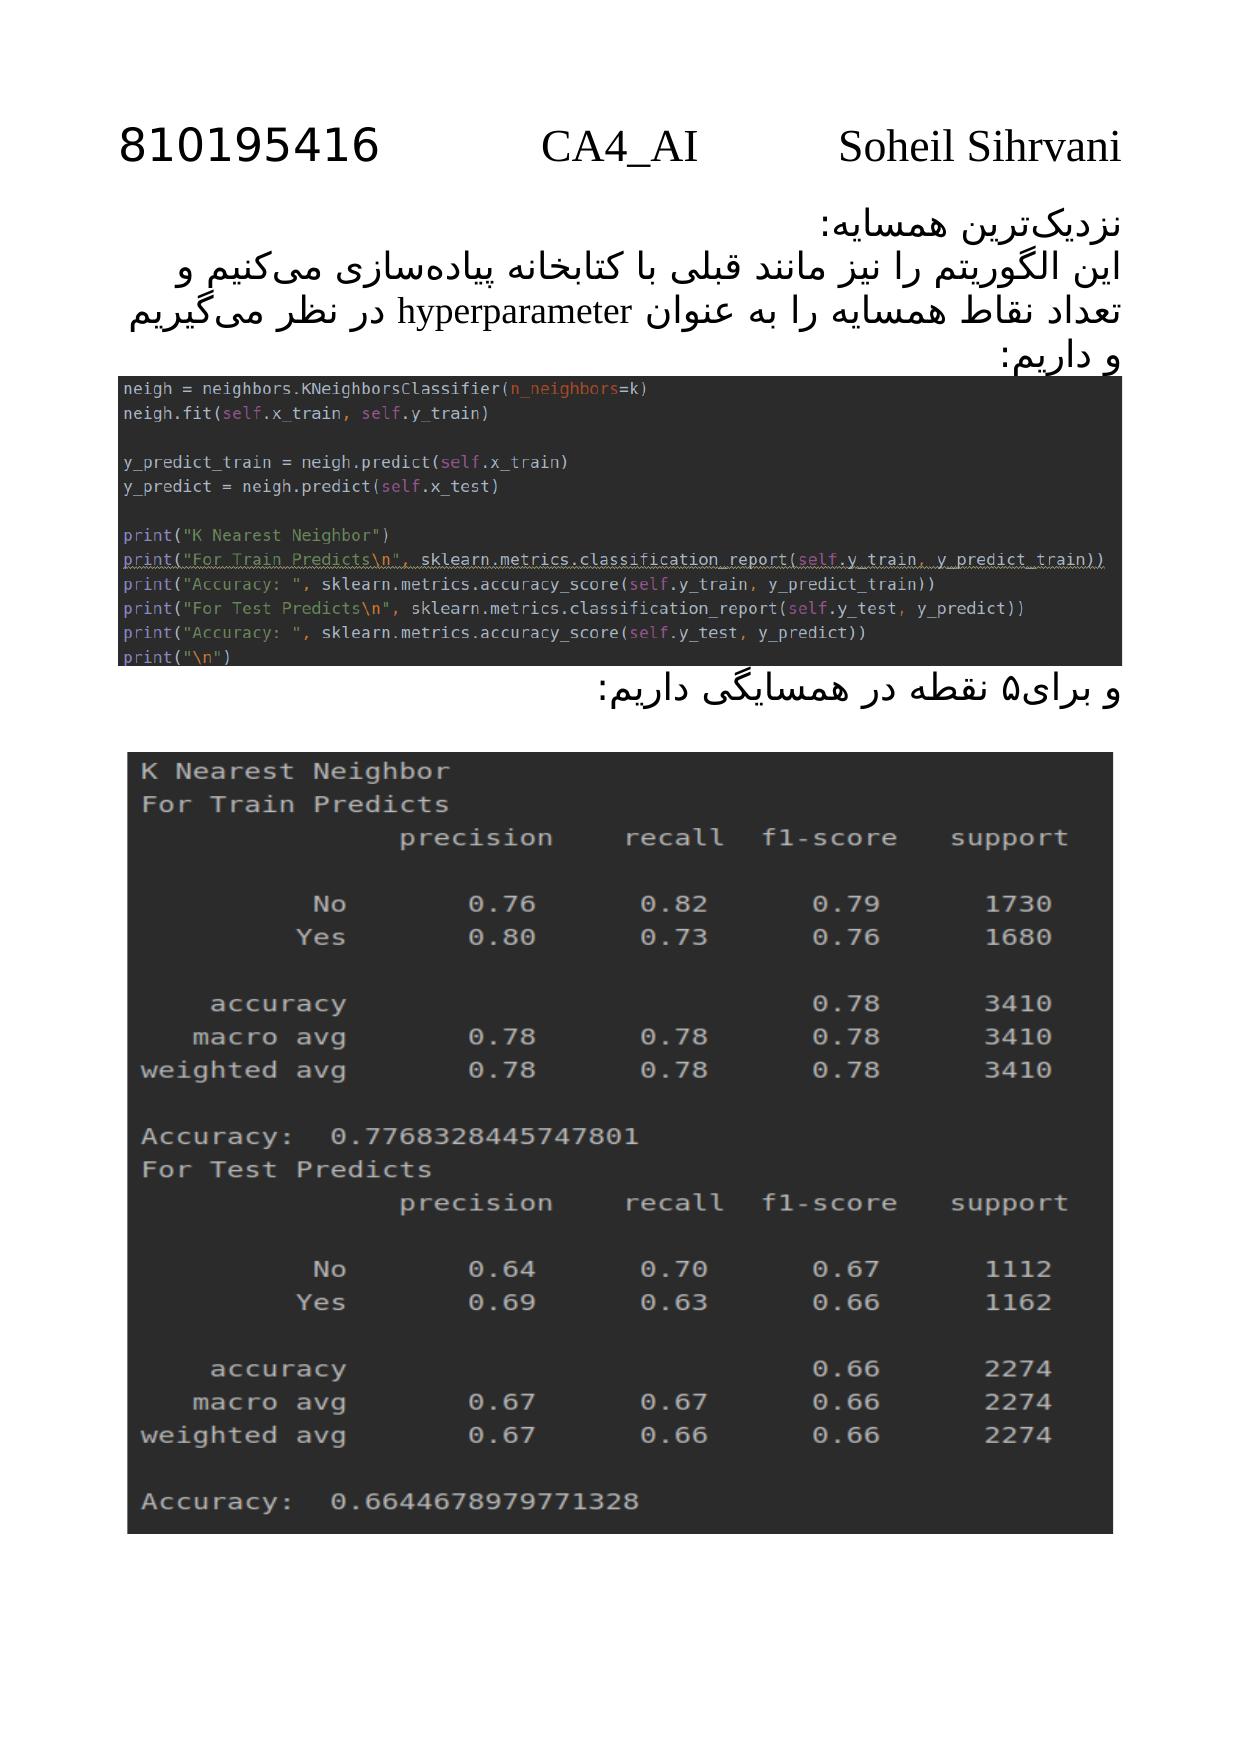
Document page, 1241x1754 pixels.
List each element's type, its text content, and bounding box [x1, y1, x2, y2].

picture [127, 752, 1114, 1534]
text و برای۵ نقطه در همسایگی داریم: [118, 666, 1122, 710]
text این الگوریتم را نیز مانند قبلی با کتابخانه پیاده‌سازی می‌کنیم و تعداد نقاط همسایه را به عنوان hyperparameter در نظر می‌گیریم و داریم: [118, 245, 1122, 376]
picture [118, 376, 1123, 666]
text نزدیک‌ترین همسایه: [118, 201, 1122, 245]
